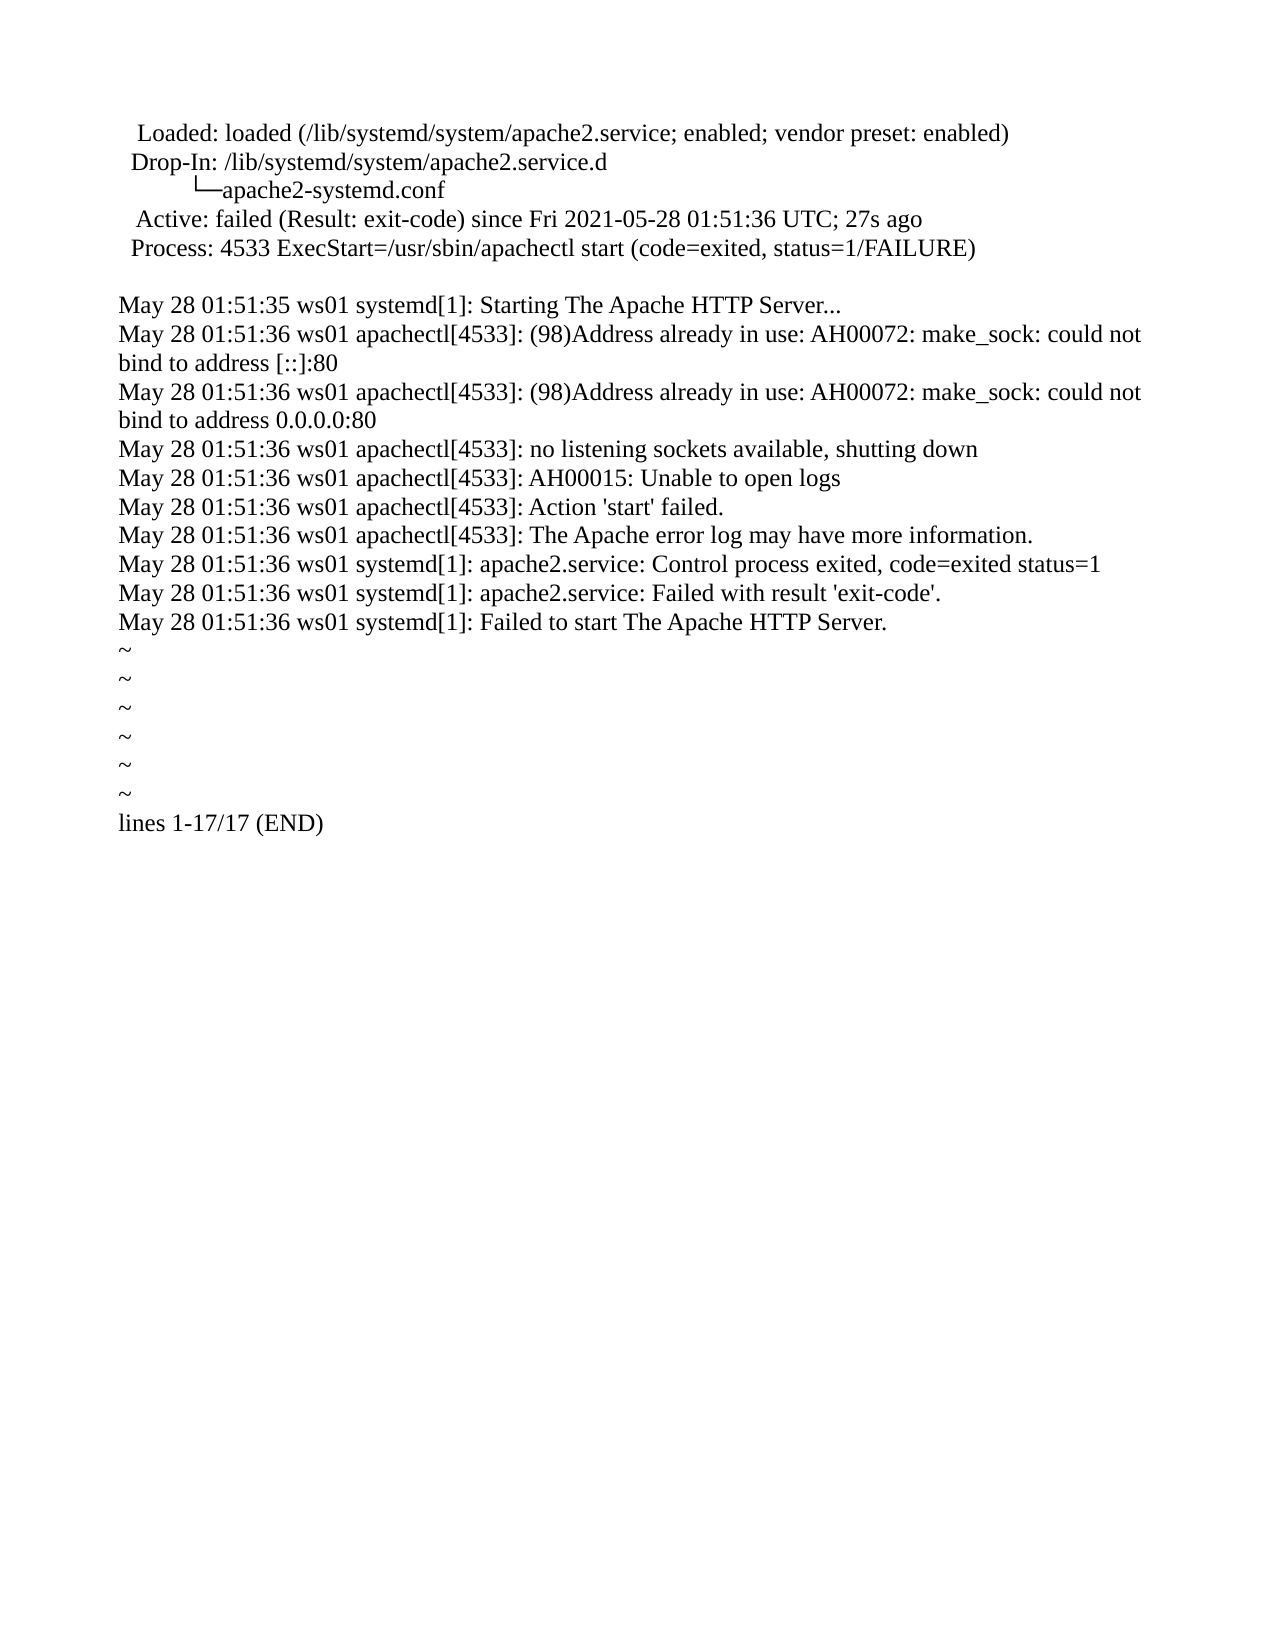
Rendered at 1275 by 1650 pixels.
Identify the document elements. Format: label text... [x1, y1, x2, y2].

text May 28 01:51:36 ws01 systemd[1]: Failed to start The Apache HTTP Server. [118, 607, 1157, 636]
text May 28 01:51:36 ws01 apachectl[4533]: (98)Address already in use: AH00072: make_sock: could not bind to address [::]:80 [118, 319, 1157, 377]
text Loaded: loaded (/lib/systemd/system/apache2.service; enabled; vendor preset: enabled) [118, 118, 1157, 147]
text May 28 01:51:36 ws01 apachectl[4533]: AH00015: Unable to open logs [118, 463, 1157, 492]
text May 28 01:51:36 ws01 systemd[1]: apache2.service: Failed with result 'exit-code'. [118, 578, 1157, 607]
text Process: 4533 ExecStart=/usr/sbin/apachectl start (code=exited, status=1/FAILURE) [118, 233, 1157, 262]
text ~ [118, 779, 1157, 808]
text └─apache2-systemd.conf [118, 176, 1157, 204]
text ~ [118, 664, 1157, 693]
text ~ [118, 751, 1157, 779]
text May 28 01:51:36 ws01 apachectl[4533]: The Apache error log may have more information. [118, 521, 1157, 549]
text ~ [118, 722, 1157, 751]
text May 28 01:51:36 ws01 apachectl[4533]: no listening sockets available, shutting down [118, 434, 1157, 463]
text lines 1-17/17 (END) [118, 808, 1157, 837]
text May 28 01:51:35 ws01 systemd[1]: Starting The Apache HTTP Server... [118, 291, 1157, 319]
text ~ [118, 636, 1157, 664]
text May 28 01:51:36 ws01 systemd[1]: apache2.service: Control process exited, code=exited status=1 [118, 549, 1157, 578]
text ~ [118, 693, 1157, 722]
text Active: failed (Result: exit-code) since Fri 2021-05-28 01:51:36 UTC; 27s ago [118, 204, 1157, 233]
text May 28 01:51:36 ws01 apachectl[4533]: Action 'start' failed. [118, 492, 1157, 521]
text May 28 01:51:36 ws01 apachectl[4533]: (98)Address already in use: AH00072: make_sock: could not bind to address 0.0.0.0:80 [118, 377, 1157, 434]
text Drop-In: /lib/systemd/system/apache2.service.d [118, 147, 1157, 176]
